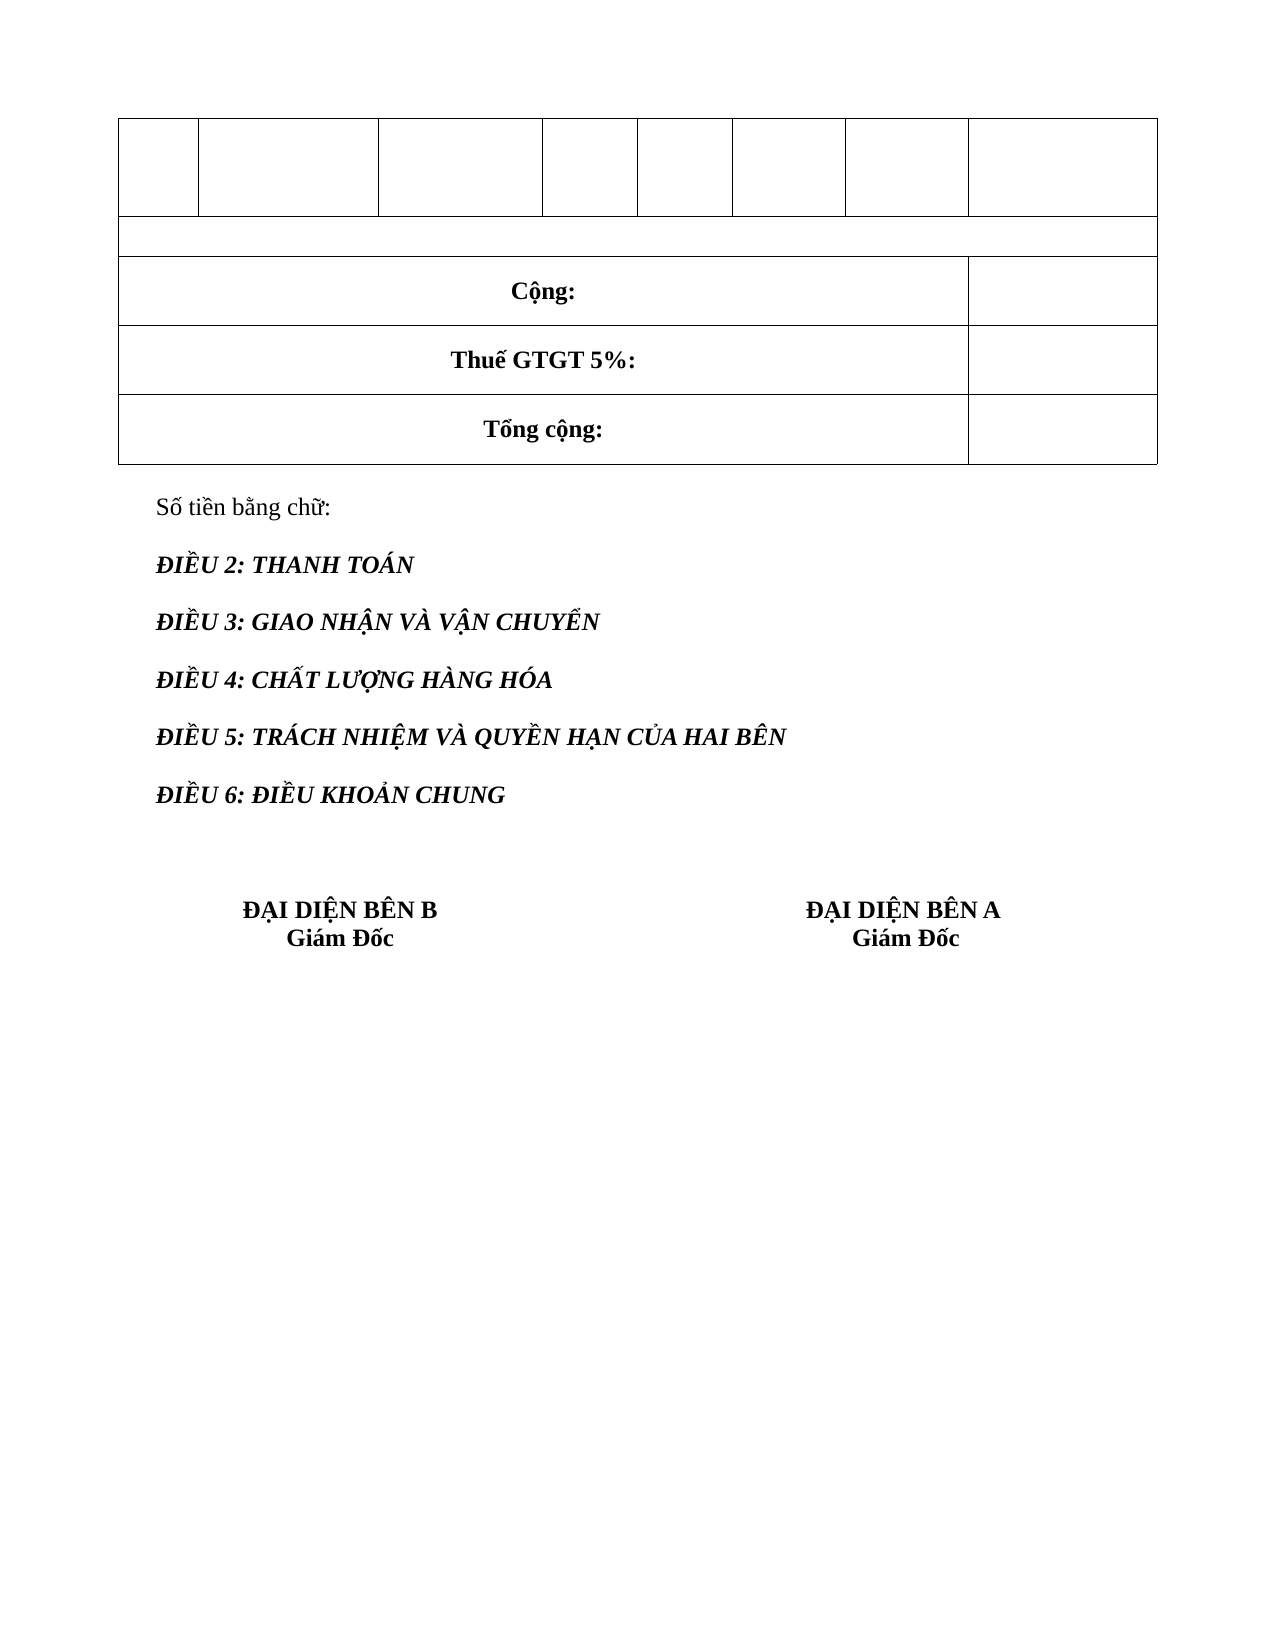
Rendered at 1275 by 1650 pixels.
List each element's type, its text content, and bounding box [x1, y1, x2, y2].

table_cell Cộng: [119, 257, 968, 325]
table_cell <line.ngay_san_xuat or ''> [543, 119, 637, 216]
text ĐIỀU 3: GIAO NHẬN VÀ VẬN CHUYỂN [156, 607, 1157, 636]
text ĐIỀU 2: THANH TOÁN [156, 550, 1157, 578]
text Giám Đốc Giám Đốc [118, 923, 1157, 952]
text <o.dieu6> [201, 808, 1157, 837]
text <o.dieu3> [201, 636, 1157, 665]
table_cell <o.amount_untaxed> [969, 257, 1157, 325]
table_cell <o.amount_total> [969, 395, 1157, 463]
table_cell Thuế GTGT 5%: [119, 326, 968, 394]
table_cell <line.cong_dung or ''> [379, 119, 542, 216]
table_cell <line.price_unit or ''> [846, 119, 968, 216]
table_cell <o.amount_tax> [969, 326, 1157, 394]
table_cell <line.product_id.name or ''> [199, 119, 378, 216]
text ĐIỀU 5: TRÁCH NHIỆM VÀ QUYỀN HẠN CỦA HAI BÊN [156, 722, 1157, 751]
table_cell </for> [119, 217, 1157, 256]
text <o.dieu2> [201, 578, 1157, 607]
text ĐẠI DIỆN BÊN B ĐẠI DIỆN BÊN A [118, 895, 1157, 923]
table_cell <line.product_uom.name or ''> [638, 119, 732, 216]
text ĐIỀU 6: ĐIỀU KHOẢN CHUNG [156, 780, 1157, 808]
text Số tiền bằng chữ: <convert(o.amount_total)> [156, 492, 1157, 521]
text <o.dieu4> [201, 693, 1157, 722]
text ĐIỀU 4: CHẤT LƯỢNG HÀNG HÓA [156, 665, 1157, 693]
table_cell Tổng cộng: [119, 395, 968, 463]
table_cell <line.product_uom_qty or ''> [733, 119, 845, 216]
table_cell <sequence + 1> [119, 119, 198, 216]
table_cell <line.price_subtotal or ''> [969, 119, 1157, 216]
text <o.dieu5> [201, 751, 1157, 780]
